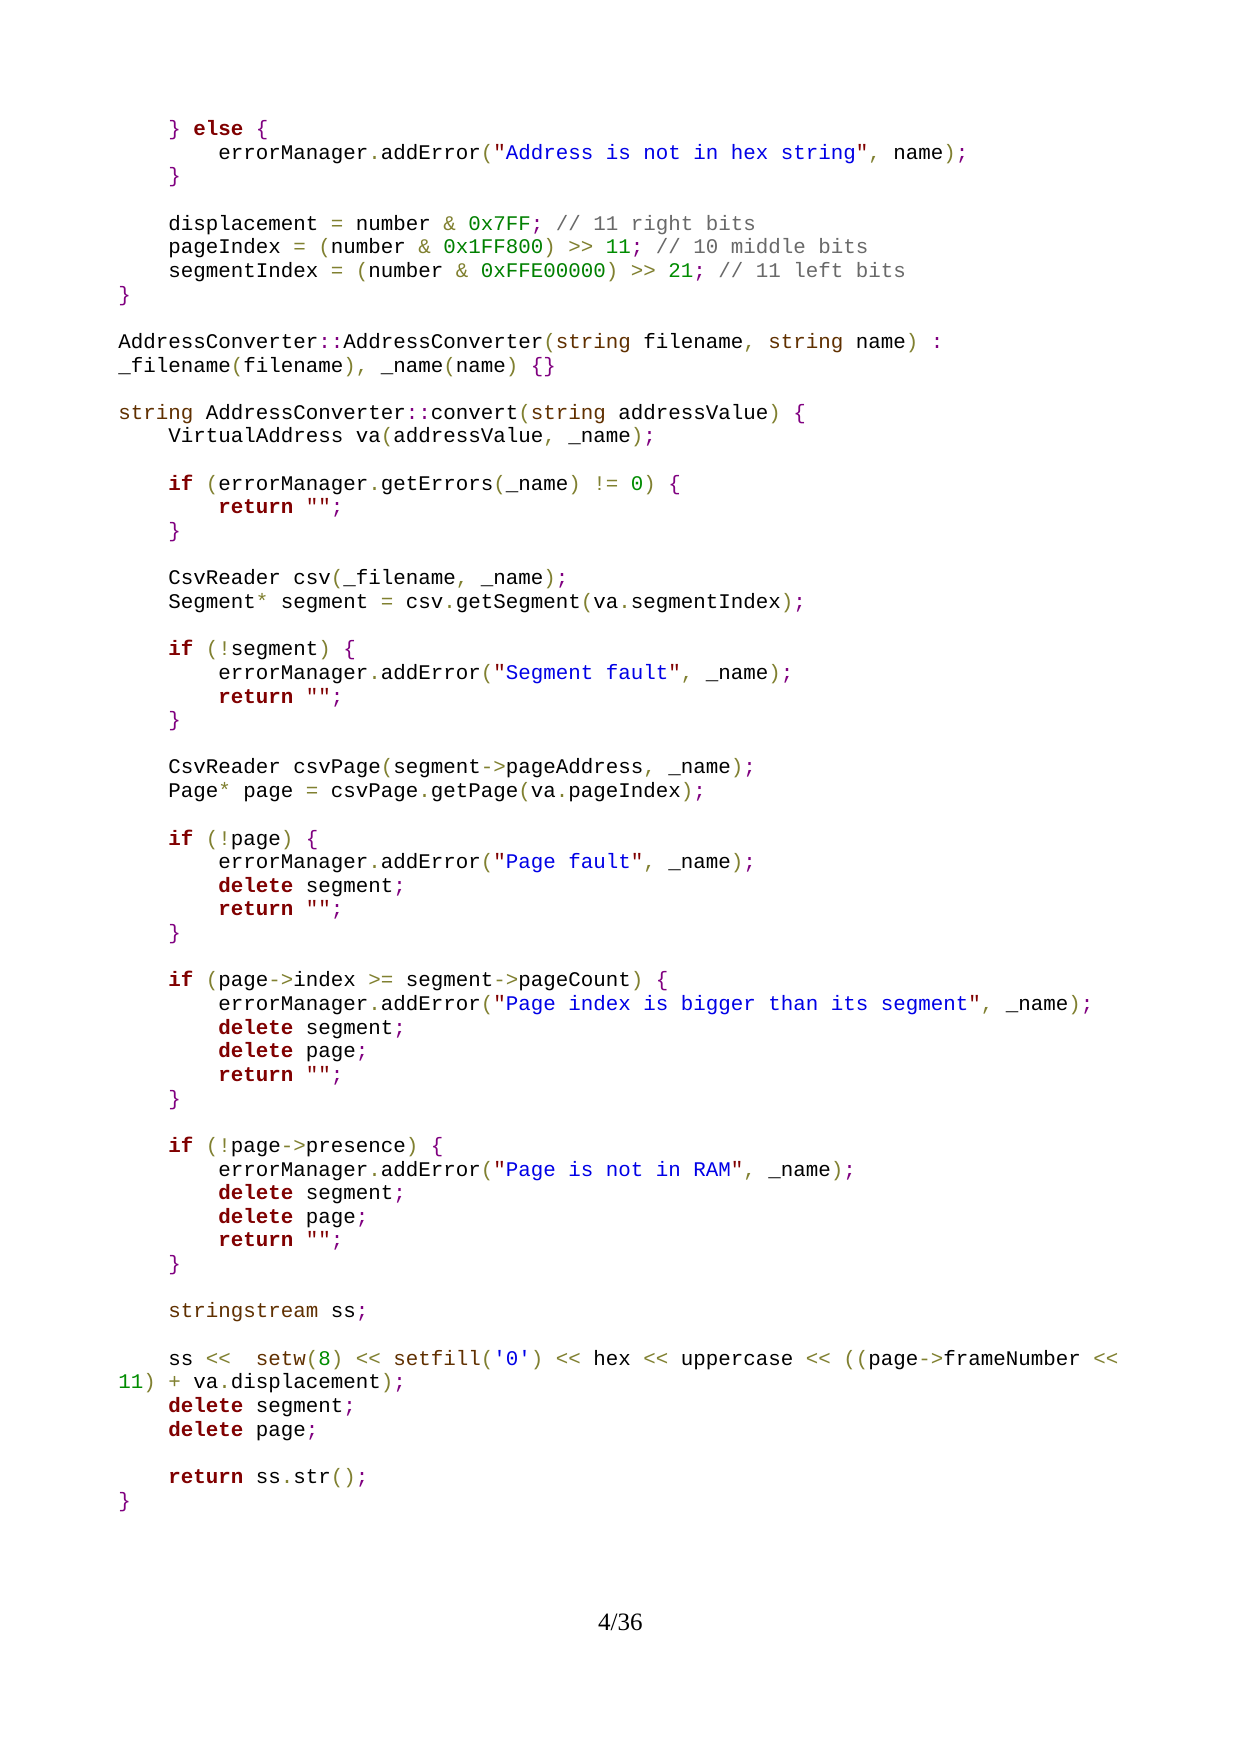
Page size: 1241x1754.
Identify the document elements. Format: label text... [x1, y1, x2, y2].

text CsvReader csv(_filename, _name); [118, 567, 1122, 591]
text delete page; [118, 1419, 1122, 1442]
text if (!page->presence) { [118, 1135, 1122, 1158]
text if (page->index >= segment->pageCount) { [118, 969, 1122, 993]
text errorManager.addError("Address is not in hex string", name); [118, 142, 1122, 165]
text errorManager.addError("Page is not in RAM", _name); [118, 1158, 1122, 1182]
text Page* page = csvPage.getPage(va.pageIndex); [118, 780, 1122, 804]
text errorManager.addError("Page index is bigger than its segment", _name); [118, 993, 1122, 1017]
text return ""; [118, 496, 1122, 520]
text VirtualAddress va(addressValue, _name); [118, 426, 1122, 449]
text CsvReader csvPage(segment->pageAddress, _name); [118, 757, 1122, 780]
text delete segment; [118, 1182, 1122, 1206]
text if (errorManager.getErrors(_name) != 0) { [118, 473, 1122, 496]
text } [118, 1489, 1122, 1513]
text return ""; [118, 898, 1122, 922]
text return ""; [118, 1064, 1122, 1088]
text AddressConverter::AddressConverter(string filename, string name) : _filename(filename), _name(name) {} [118, 331, 1122, 378]
text } [118, 165, 1122, 189]
text delete page; [118, 1206, 1122, 1229]
text segmentIndex = (number & 0xFFE00000) >> 21; // 11 left bits [118, 260, 1122, 284]
text ss << setw(8) << setfill('0') << hex << uppercase << ((page->frameNumber << 11) + va.displacement); [118, 1348, 1122, 1395]
text return ""; [118, 1229, 1122, 1253]
text } [118, 284, 1122, 307]
text } [118, 922, 1122, 946]
text return ss.str(); [118, 1466, 1122, 1489]
text } [118, 520, 1122, 544]
text } else { [118, 118, 1122, 142]
text displacement = number & 0x7FF; // 11 right bits [118, 213, 1122, 236]
text delete segment; [118, 1395, 1122, 1419]
text Segment* segment = csv.getSegment(va.segmentIndex); [118, 591, 1122, 615]
text delete segment; [118, 1017, 1122, 1040]
text pageIndex = (number & 0x1FF800) >> 11; // 10 middle bits [118, 236, 1122, 260]
text string AddressConverter::convert(string addressValue) { [118, 402, 1122, 426]
text errorManager.addError("Page fault", _name); [118, 851, 1122, 875]
text } [118, 1253, 1122, 1277]
text if (!segment) { [118, 638, 1122, 662]
text } [118, 709, 1122, 733]
text delete page; [118, 1040, 1122, 1064]
text if (!page) { [118, 827, 1122, 851]
text stringstream ss; [118, 1300, 1122, 1324]
text return ""; [118, 686, 1122, 709]
text errorManager.addError("Segment fault", _name); [118, 662, 1122, 686]
text delete segment; [118, 875, 1122, 898]
text } [118, 1088, 1122, 1111]
